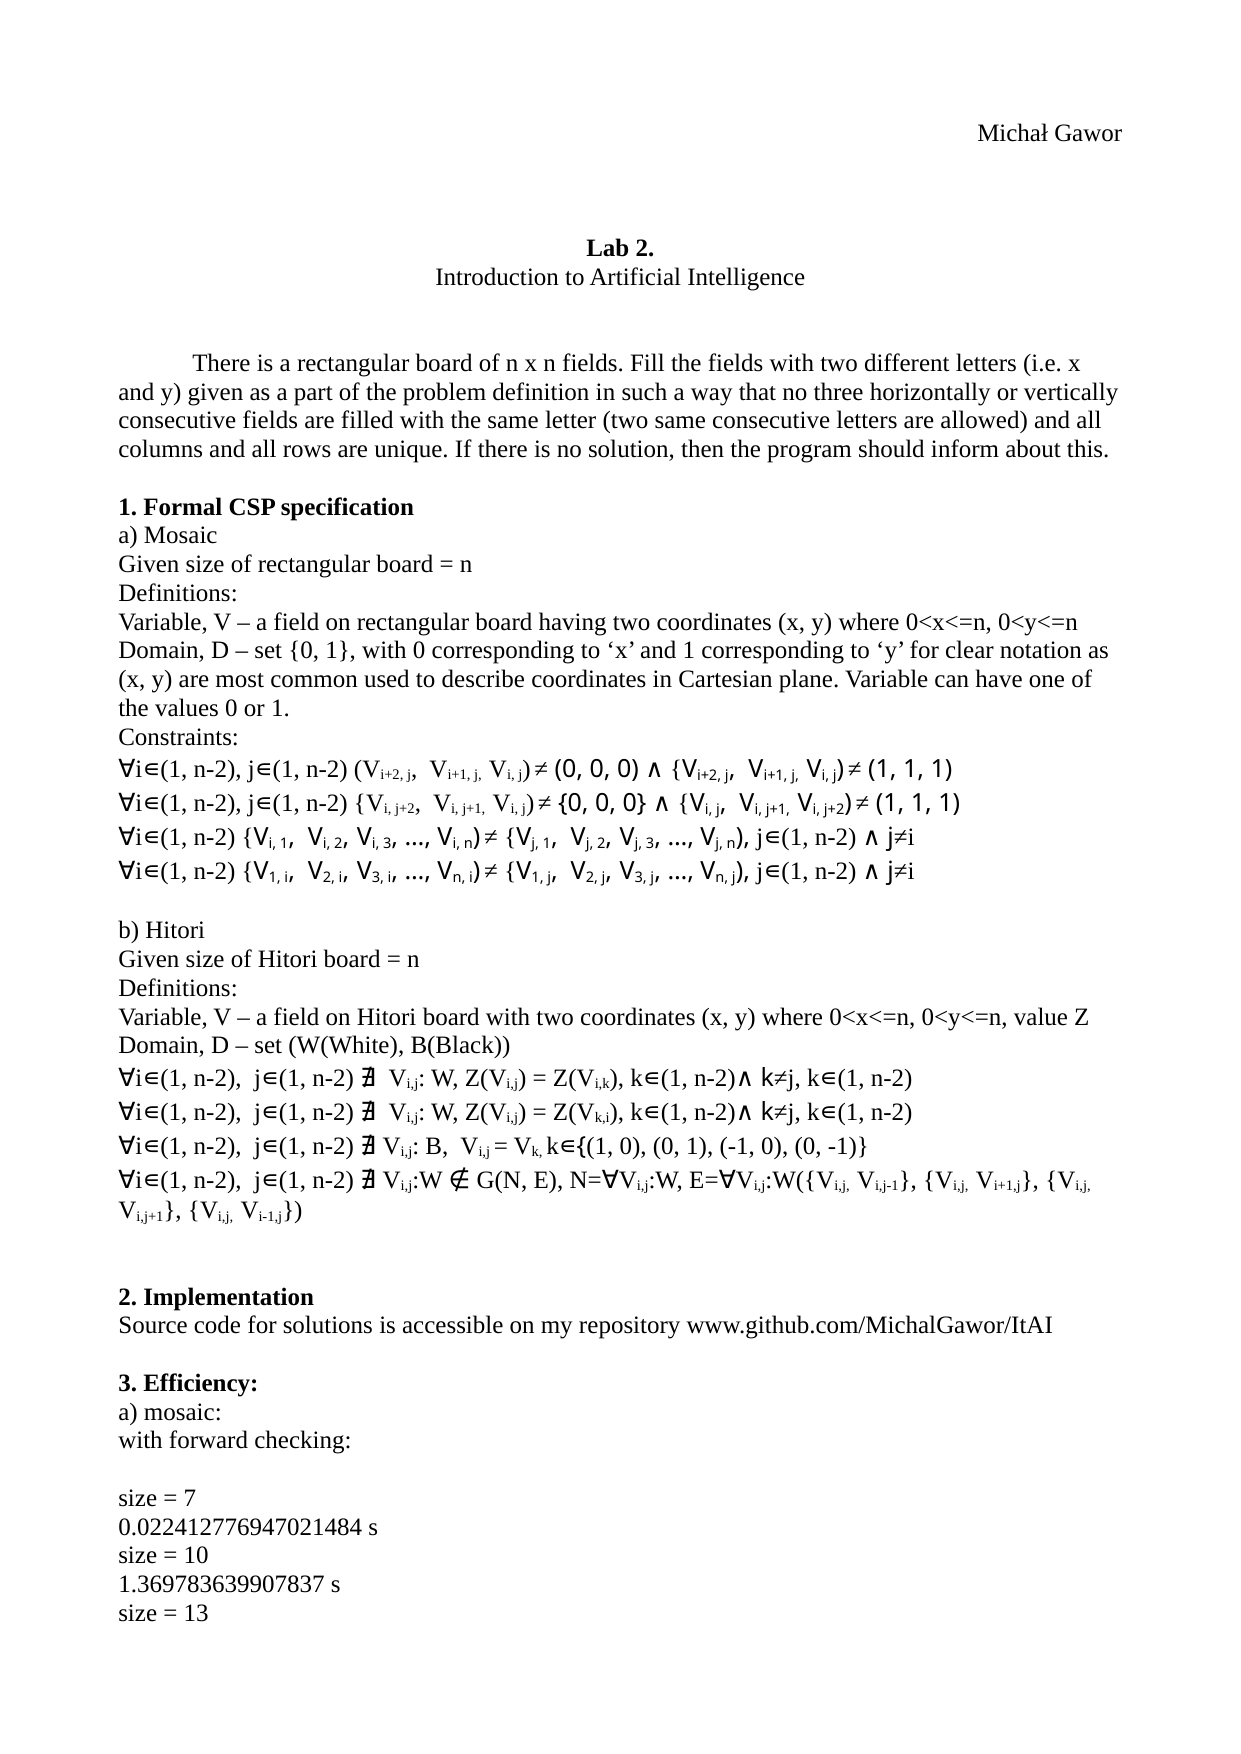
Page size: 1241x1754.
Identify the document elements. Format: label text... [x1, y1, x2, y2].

text 1. Formal CSP specification [118, 492, 1122, 521]
text ∀i∊(1, n-2), j∊(1, n-2) ∄ Vi,j: B, Vi,j = Vk, k∊{(1, 0), (0, 1), (-1, 0), (0, -1)} [118, 1127, 1122, 1162]
text size = 13 [118, 1598, 1122, 1627]
text a) mosaic: [118, 1397, 1122, 1426]
text Source code for solutions is accessible on my repository www.github.com/MichalGawor/ItAI [118, 1311, 1122, 1339]
text size = 7 [118, 1483, 1122, 1512]
text Michał Gawor [118, 118, 1122, 147]
text size = 10 [118, 1541, 1122, 1569]
text ∀i∊(1, n-2) {Vi, 1, Vi, 2, Vi, 3, …, Vi, n) ≠ {Vj, 1, Vj, 2, Vj, 3, …, Vj, n), j∊(1, n-2) ∧ j≠i [118, 819, 1122, 853]
text Domain, D – set (W(White), B(Black)) [118, 1031, 1122, 1059]
text b) Hitori [118, 916, 1122, 944]
text 3. Efficiency: [118, 1368, 1122, 1397]
text a) Mosaic [118, 521, 1122, 549]
text Given size of rectangular board = n [118, 549, 1122, 578]
text 1.369783639907837 s [118, 1569, 1122, 1598]
text ∀i∊(1, n-2), j∊(1, n-2) ∄ Vi,j: W, Z(Vi,j) = Z(Vi,k), k∊(1, n-2)∧ k≠j, k∊(1, n-2) [118, 1059, 1122, 1093]
text Definitions: [118, 578, 1122, 607]
text Variable, V – a field on Hitori board with two coordinates (x, y) where 0<x<=n, 0<y<=n, value Z [118, 1002, 1122, 1031]
text Definitions: [118, 973, 1122, 1002]
text Given size of Hitori board = n [118, 944, 1122, 973]
text ∀i∊(1, n-2), j∊(1, n-2) ∄ Vi,j:W ∉ G(N, E), N=∀Vi,j:W, E=∀Vi,j:W({Vi,j, Vi,j-1}, {Vi,j, Vi+1,j}, {Vi,j, Vi,j+1}, {Vi,j, Vi-1,j}) [118, 1162, 1122, 1224]
text Constraints: [118, 722, 1122, 751]
text Variable, V – a field on rectangular board having two coordinates (x, y) where 0<x<=n, 0<y<=n [118, 607, 1122, 636]
text Lab 2. [118, 233, 1122, 262]
text ∀i∊(1, n-2), j∊(1, n-2) ∄ Vi,j: W, Z(Vi,j) = Z(Vk,i), k∊(1, n-2)∧ k≠j, k∊(1, n-2) [118, 1093, 1122, 1127]
text Introduction to Artificial Intelligence [118, 262, 1122, 291]
text 2. Implementation [118, 1282, 1122, 1311]
text with forward checking: [118, 1426, 1122, 1454]
text ∀i∊(1, n-2) {V1, i, V2, i, V3, i, …, Vn, i) ≠ {V1, j, V2, j, V3, j, …, Vn, j), j∊(1, n-2) ∧ j≠i [118, 853, 1122, 887]
text Domain, D – set {0, 1}, with 0 corresponding to ‘x’ and 1 corresponding to ‘y’ for clear notation as (x, y) are most common used to describe coordinates in Cartesian plane. Variable can have one of the values 0 or 1. [118, 636, 1122, 722]
text ∀i∊(1, n-2), j∊(1, n-2) {Vi, j+2, Vi, j+1, Vi, j) ≠ {0, 0, 0} ∧ {Vi, j, Vi, j+1, Vi, j+2) ≠ (1, 1, 1) [118, 785, 1122, 819]
text There is a rectangular board of n x n fields. Fill the fields with two different letters (i.e. x and y) given as a part of the problem definition in such a way that no three horizontally or vertically consecutive fields are filled with the same letter (two same consecutive letters are allowed) and all columns and all rows are unique. If there is no solution, then the program should inform about this. [118, 348, 1122, 463]
text ∀i∊(1, n-2), j∊(1, n-2) (Vi+2, j, Vi+1, j, Vi, j) ≠ (0, 0, 0) ∧ {Vi+2, j, Vi+1, j, Vi, j) ≠ (1, 1, 1) [118, 751, 1122, 785]
text 0.022412776947021484 s [118, 1512, 1122, 1541]
